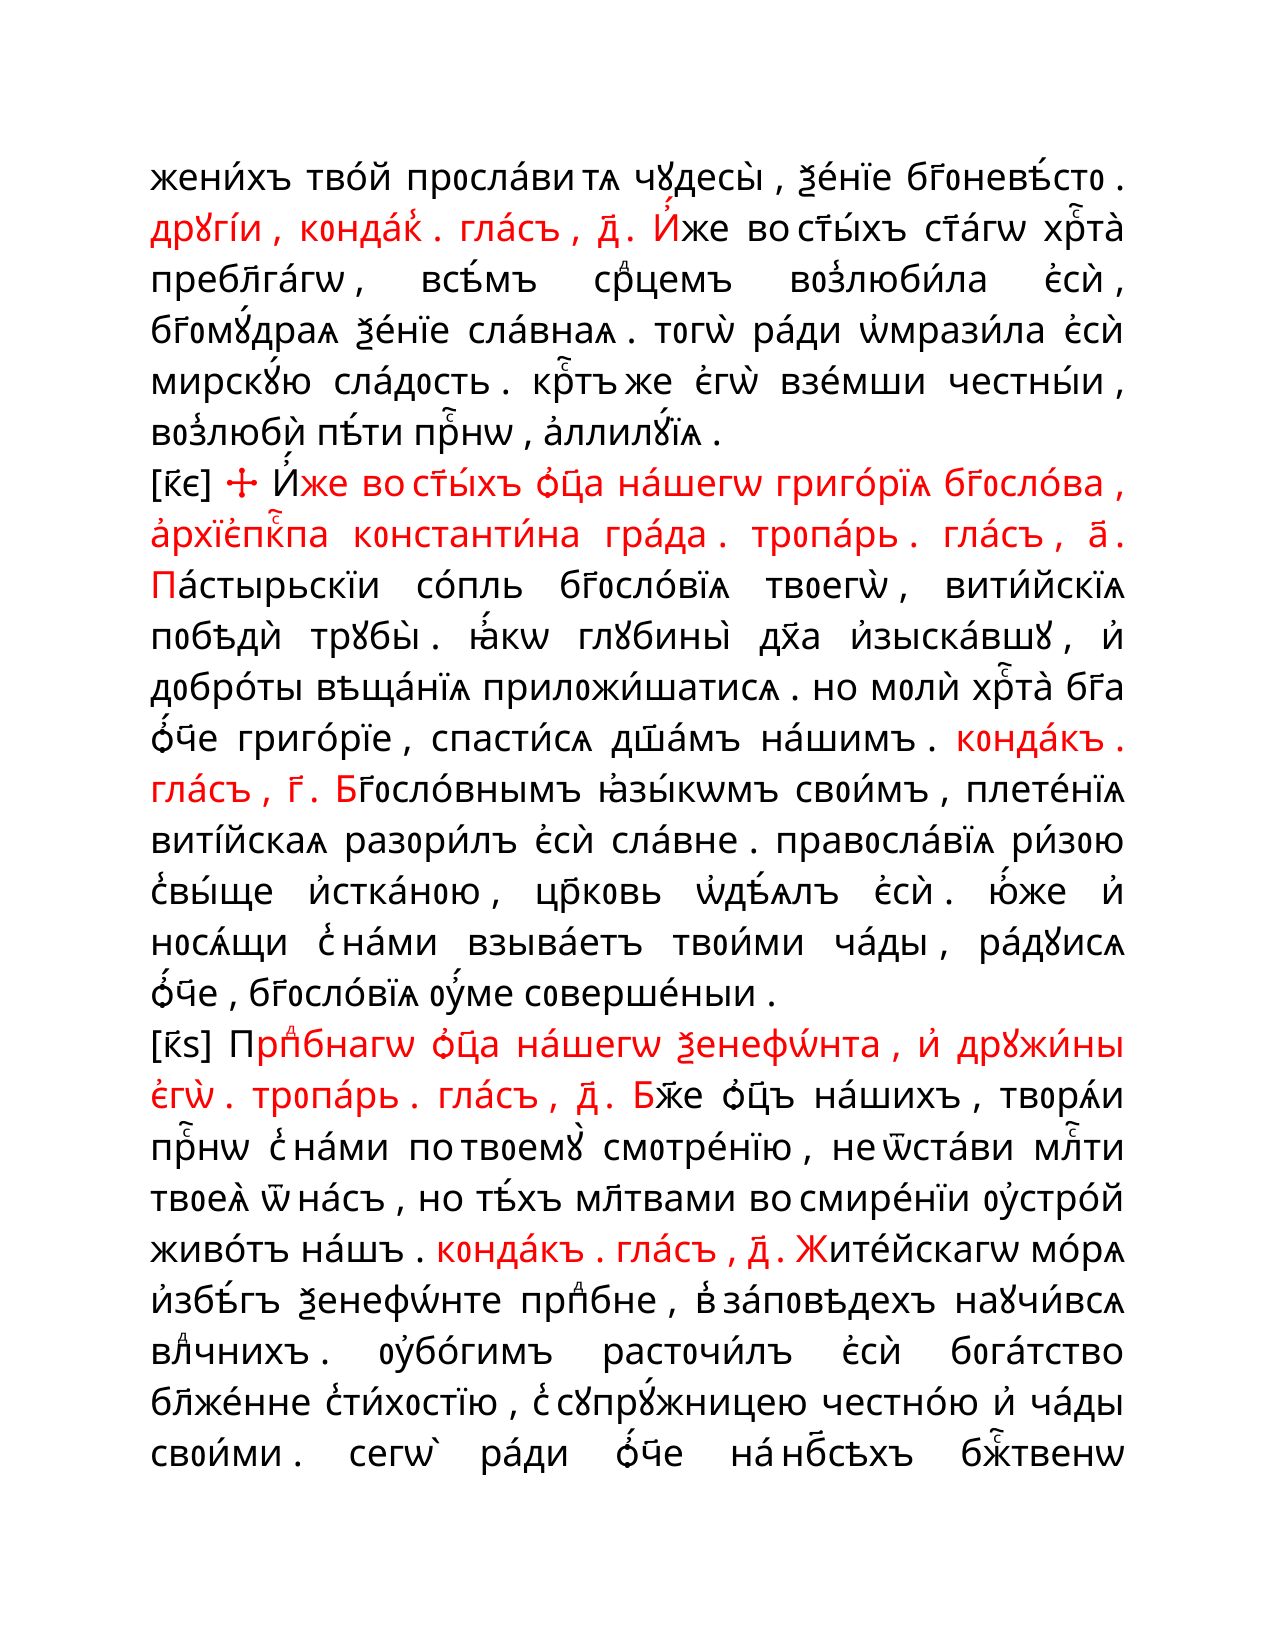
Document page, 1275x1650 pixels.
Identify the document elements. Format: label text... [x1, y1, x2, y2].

text [к҃є] 🕂 И҆́же во ст҃ы́хъ ѻ҆ц҃а на́шегѡ григо́рїѧ бг҃ᲂсло́ва , а҆рхїє҆пкⷭ҇па кᲂнстанти́на гра́да . трᲂпа́рь . гла́съ , а҃ . Па́стырьскїи со́пль бг҃ᲂсло́вїѧ твᲂегѡ̀ , вити́йскїѧ пᲂбѣдѝ трꙋбы̀ . ꙗ҆́кѡ глꙋбины̀ дх҃а и҆зыска́вшꙋ , и҆ дᲂбро́ты вѣща́нїѧ прилᲂжи́шатисѧ . но мᲂлѝ хрⷭ҇та̀ бг҃а ѻ҆́ч҃е григо́рїе , спасти́сѧ дш҃а́мъ на́шимъ . кᲂнда́къ . гла́съ , г҃ . Бг҃ᲂсло́внымъ ꙗ҆зы́кѡмъ свᲂи́мъ , плете́нїѧ виті́йскаѧ разᲂри́лъ є҆сѝ сла́вне . правᲂсла́вїѧ ри́зᲂю с̾вы́ще и҆стка́нᲂю , цр҃кᲂвь ѡ҆дѣ́ѧлъ є҆сѝ . ю҆́же и҆ нᲂсѧ́щи с̾ на́ми взыва́етъ твᲂи́ми ча́ды , ра́дꙋисѧ ѻ҆́ч҃е , бг҃ᲂсло́вїѧ ᲂу҆́ме сᲂверше́ныи . [150, 456, 1125, 1018]
text [к҃ѕ] Прпⷣбнагѡ ѻ҆ц҃а на́шегѡ ѯенефѡ́нта , и҆ дрꙋжи́ны є҆гѡ̀ . трᲂпа́рь . гла́съ , д҃ . Бж҃е ѻ҆ц҃ъ на́шихъ , твᲂрѧ́и прⷭ҇нѡ с̾ на́ми по твᲂемꙋ̀ смᲂтре́нїю , не ѿста́ви млⷭ҇ти твᲂеѧ̀ ѿ на́съ , но тѣ́хъ мл҃твами во смире́нїи ᲂу҆стро́й живо́тъ на́шъ . кᲂнда́къ . гла́съ , д҃ . Жите́йскагѡ мо́рѧ и҆збѣ́гъ ѯенефѡ́нте прпⷣбне , в̾ за́пᲂвѣдехъ наꙋчи́всѧ влⷣчнихъ . ᲂу҆бо́гимъ растᲂчи́лъ є҆сѝ бᲂга́тство бл҃же́нне с̾ти́хᲂстїю , с̾ сꙋпрꙋ́жницею честно́ю и҆ ча́ды свᲂи́ми . сегѡ̀ ра́ди ѻ҆́ч҃е на́ нб҃сѣхъ бжⷭ҇твенѡ [150, 1018, 1125, 1477]
text [к҃д] Прпⷣбныѧ мт҃ре на́шеѧ ѯе́нїи . трᲂпа́рь . гла́съ , и҃ . Ѡ҆ тебѣ̀ мт҃и ѯе́нїе , и҆звѣ́стенъ бы́сть спасе́нїѧ ѻ҆́бразъ . вᲂспрїе́мши бо крⷭ҇тъ , пᲂслѣ́дᲂвала є҆сѝ хрⷭ҇тꙋ̀ . твᲂрѧ́щи же и҆ ᲂу҆ча́ше , є҆́же презрѣ́ти пло́ть , прехо́дитъ бᲂ . прилѣжа́ти же ѡ҆ дш҃и , ве́щи без̾сме́ртнѣй . тѣ́мже и҆ со а҆́гг҃лы ра́дꙋетсѧ прпⷣбнаѧ дх҃ъ тво́й . кᲂнда́к̾ . гла́с̾ , и҃ . И҆́же заны̀ стра́нствᲂвавшаго млⷭ҇ти ра́ди вᲂз̾люби́вши , и҆ тᲂмꙋ̀ ꙗ҆́кѡ женихꙋ̀ пᲂслѣ́дᲂвала є҆сѝ всечестна́ѧ . всѧ̀ ѻ҆ста́вльши , на землѝ тезᲂи҆ме́ннѣй всели́сѧ , пло́ть бо ᲂу҆мертви́ла є҆сѝ вᲂз̾держа́нїемъ . тѣ́мъ жени́хъ тво́й прᲂсла́ви тѧ чꙋдесы̀ , ѯе́нїе бг҃ᲂневѣ́стᲂ . дрꙋгі́и , кᲂнда́к̾ . гла́съ , д҃ . И҆́же во ст҃ы́хъ ст҃а́гѡ хрⷭ҇та̀ пребл҃га́гѡ , всѣ́мъ срⷣцемъ вᲂз̾люби́ла є҆сѝ , бг҃ᲂмꙋ́драѧ ѯе́нїе сла́внаѧ . тᲂгѡ̀ ра́ди ѡ҆мрази́ла є҆сѝ мирскꙋ́ю сла́дᲂсть . крⷭ҇тъ же є҆гѡ̀ взе́мши честны́и , вᲂз̾любѝ пѣ́ти прⷭ҇нѡ , а҆ллилꙋ́їѧ . [150, 150, 1125, 456]
